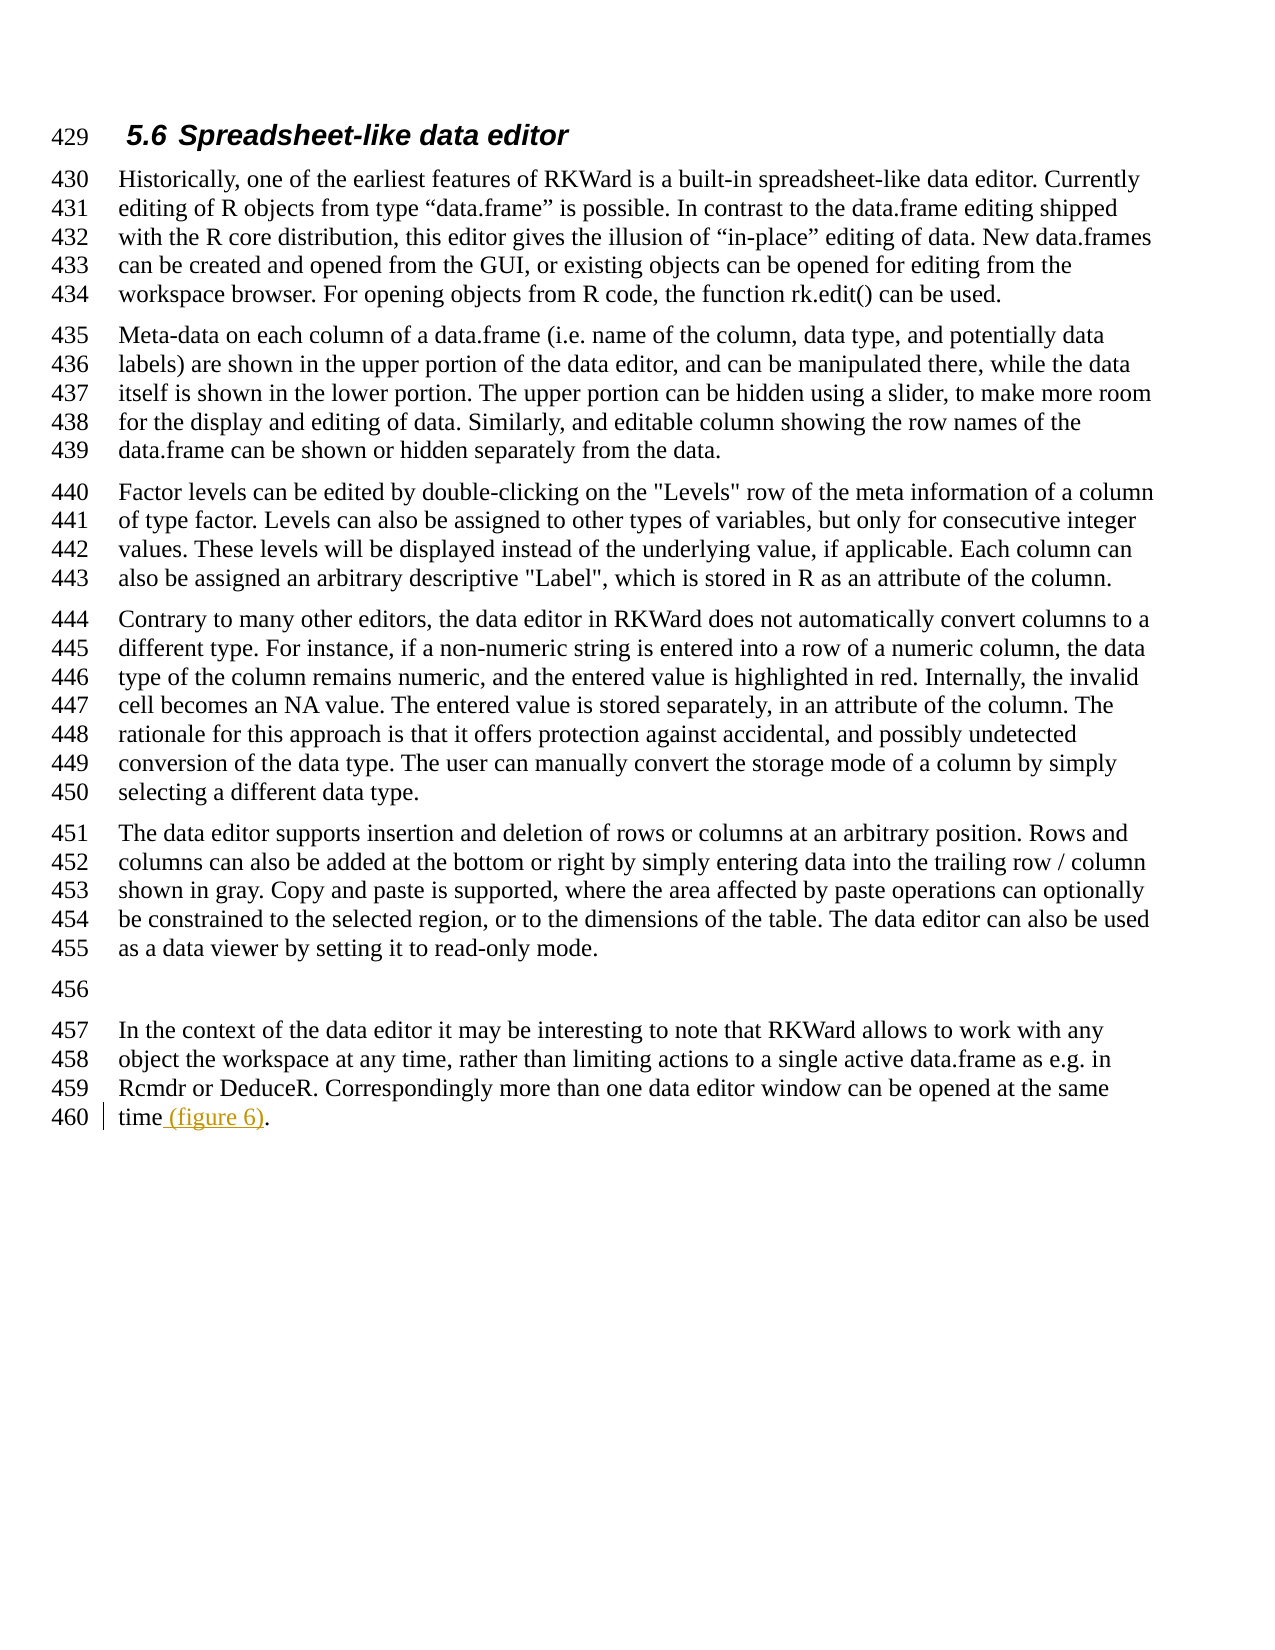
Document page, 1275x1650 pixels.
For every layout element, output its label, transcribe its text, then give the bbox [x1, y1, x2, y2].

text The data editor supports insertion and deletion of rows or columns at an arbitrary position. Rows and columns can also be added at the bottom or right by simply entering data into the trailing row / column shown in gray. Copy and paste is supported, where the area affected by paste operations can optionally be constrained to the selected region, or to the dimensions of the table. The data editor can also be used as a data viewer by setting it to read-only mode. [118, 818, 1157, 962]
subtitle Spreadsheet-like data editor [118, 118, 1157, 152]
text Contrary to many other editors, the data editor in RKWard does not automatically convert columns to a different type. For instance, if a non-numeric string is entered into a row of a numeric column, the data type of the column remains numeric, and the entered value is highlighted in red. Internally, the invalid cell becomes an NA value. The entered value is stored separately, in an attribute of the column. The rationale for this approach is that it offers protection against accidental, and possibly undetected conversion of the data type. The user can manually convert the storage mode of a column by simply selecting a different data type. [118, 604, 1157, 805]
text Meta-data on each column of a data.frame (i.e. name of the column, data type, and potentially data labels) are shown in the upper portion of the data editor, and can be manipulated there, while the data itself is shown in the lower portion. The upper portion can be hidden using a slider, to make more room for the display and editing of data. Similarly, and editable column showing the row names of the data.frame can be shown or hidden separately from the data. [118, 320, 1157, 464]
text Factor levels can be edited by double-clicking on the "Levels" row of the meta information of a column of type factor. Levels can also be assigned to other types of variables, but only for consecutive integer values. These levels will be displayed instead of the underlying value, if applicable. Each column can also be assigned an arbitrary descriptive "Label", which is stored in R as an attribute of the column. [118, 477, 1157, 592]
text In the context of the data editor it may be interesting to note that RKWard allows to work with any object the workspace at any time, rather than limiting actions to a single active data.frame as e.g. in Rcmdr or DeduceR. Correspondingly more than one data editor window can be opened at the same time (figure 6). [118, 1015, 1157, 1130]
text Historically, one of the earliest features of RKWard is a built-in spreadsheet-like data editor. Currently editing of R objects from type “data.frame” is possible. In contrast to the data.frame editing shipped with the R core distribution, this editor gives the illusion of “in-place” editing of data. New data.frames can be created and opened from the GUI, or existing objects can be opened for editing from the workspace browser. For opening objects from R code, the function rk.edit() can be used. [118, 164, 1157, 308]
